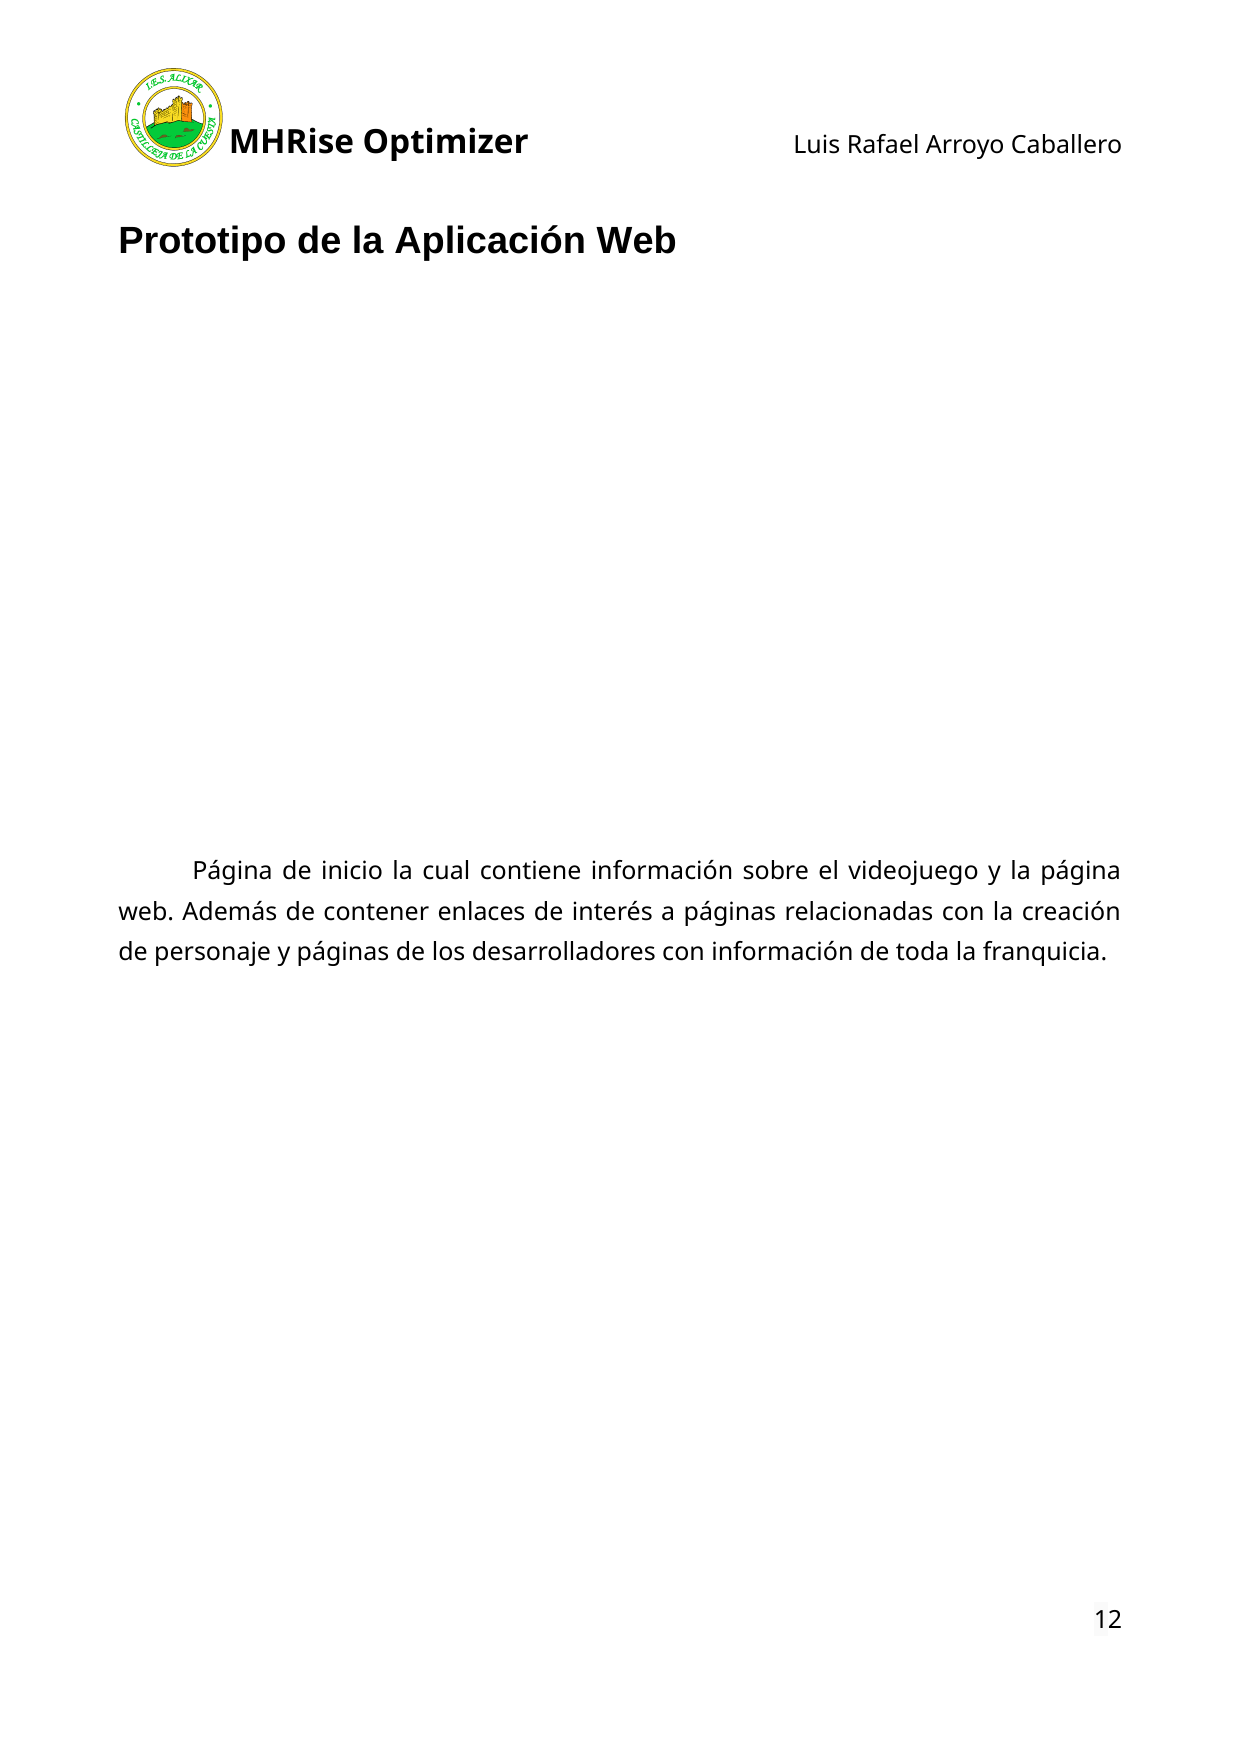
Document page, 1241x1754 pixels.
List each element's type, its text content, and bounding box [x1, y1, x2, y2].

picture [118, 61, 229, 174]
text Página de inicio la cual contiene información sobre el videojuego y la página web. Además de contener enlaces de interés a páginas relacionadas con la creación de personaje y páginas de los desarrolladores con información de toda la franquicia. [118, 852, 1122, 968]
subtitle Prototipo de la Aplicación Web [118, 218, 1122, 262]
